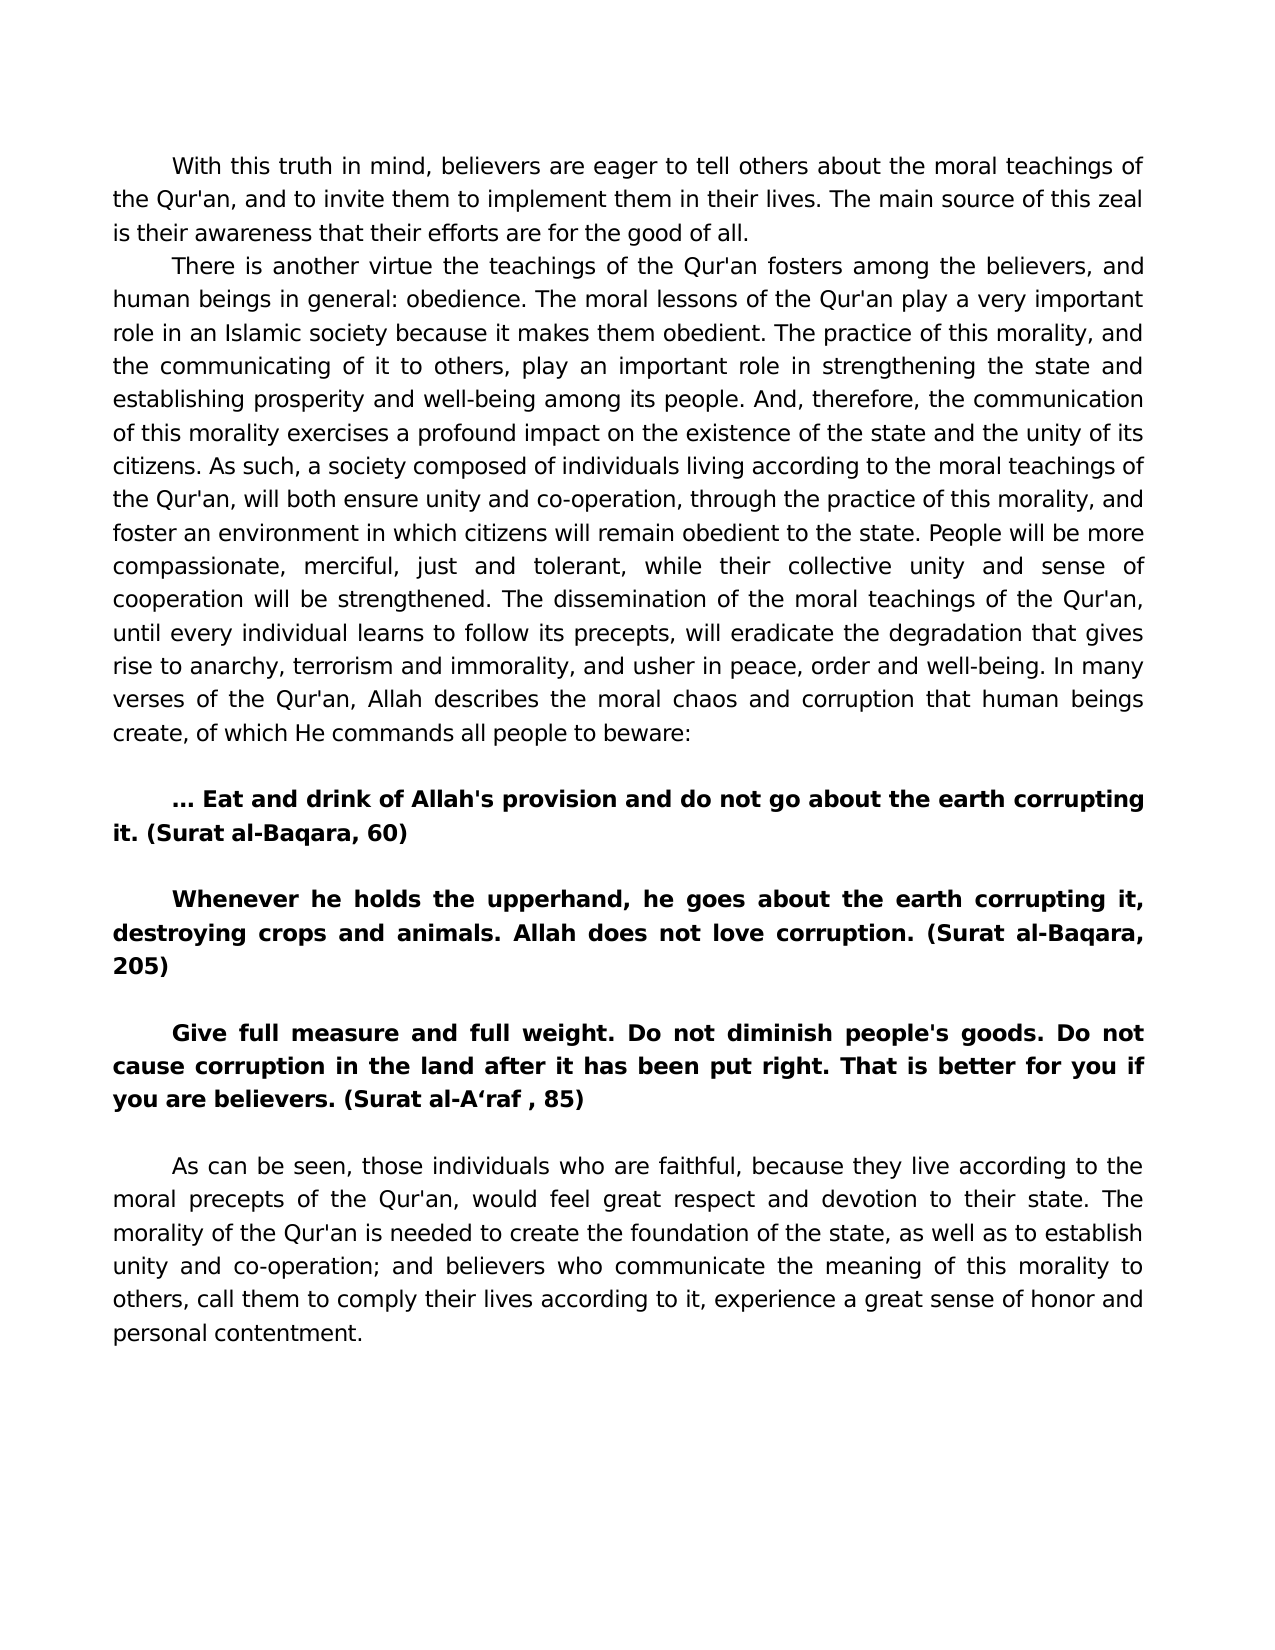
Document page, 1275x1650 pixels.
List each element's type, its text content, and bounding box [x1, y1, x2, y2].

text Whenever he holds the upperhand, he goes about the earth corrupting it, destroying crops and animals. Allah does not love corruption. (Surat al-Baqara, 205) [112, 881, 1145, 981]
text With this truth in mind, believers are eager to tell others about the moral teachings of the Qur'an, and to invite them to implement them in their lives. The main source of this zeal is their awareness that their efforts are for the good of all. [112, 148, 1145, 248]
text As can be seen, those individuals who are faithful, because they live according to the moral precepts of the Qur'an, would feel great respect and devotion to their state. The morality of the Qur'an is needed to create the foundation of the state, as well as to establish unity and co-operation; and believers who communicate the meaning of this morality to others, call them to comply their lives according to it, experience a great sense of honor and personal contentment. [112, 1148, 1145, 1348]
text There is another virtue the teachings of the Qur'an fosters among the believers, and human beings in general: obedience. The moral lessons of the Qur'an play a very important role in an Islamic society because it makes them obedient. The practice of this morality, and the communicating of it to others, play an important role in strengthening the state and establishing prosperity and well-being among its people. And, therefore, the communication of this morality exercises a profound impact on the existence of the state and the unity of its citizens. As such, a society composed of individuals living according to the moral teachings of the Qur'an, will both ensure unity and co-operation, through the practice of this morality, and foster an environment in which citizens will remain obedient to the state. People will be more compassionate, merciful, just and tolerant, while their collective unity and sense of cooperation will be strengthened. The dissemination of the moral teachings of the Qur'an, until every individual learns to follow its precepts, will eradicate the degradation that gives rise to anarchy, terrorism and immorality, and usher in peace, order and well-being. In many verses of the Qur'an, Allah describes the moral chaos and corruption that human beings create, of which He commands all people to beware: [112, 248, 1145, 748]
text Give full measure and full weight. Do not diminish people's goods. Do not cause corruption in the land after it has been put right. That is better for you if you are believers. (Surat al-A‘raf , 85) [112, 1014, 1145, 1114]
text … Eat and drink of Allah's provision and do not go about the earth corrupting it. (Surat al-Baqara, 60) [112, 781, 1145, 848]
